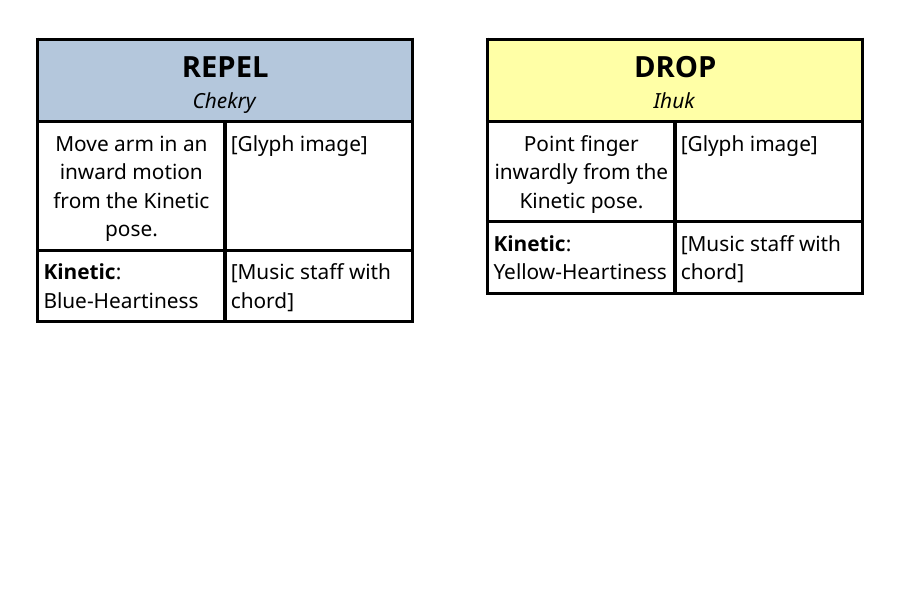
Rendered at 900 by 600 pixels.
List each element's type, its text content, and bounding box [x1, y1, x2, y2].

table_cell Kinetic: Yellow-Heartiness [489, 223, 673, 292]
table_cell [Music staff with chord] [677, 223, 861, 292]
table_cell [Glyph image] [677, 123, 861, 220]
table_header DROP Ihuk [489, 41, 861, 120]
table_cell [Music staff with chord] [227, 252, 411, 320]
table_cell Point finger inwardly from the Kinetic pose. [489, 123, 673, 220]
table_cell Move arm in an inward motion from the Kinetic pose. [39, 123, 223, 248]
table_cell Kinetic: Blue-Heartiness [39, 252, 223, 320]
table_cell [Glyph image] [227, 123, 411, 248]
table_header REPEL Chekry [39, 41, 411, 120]
